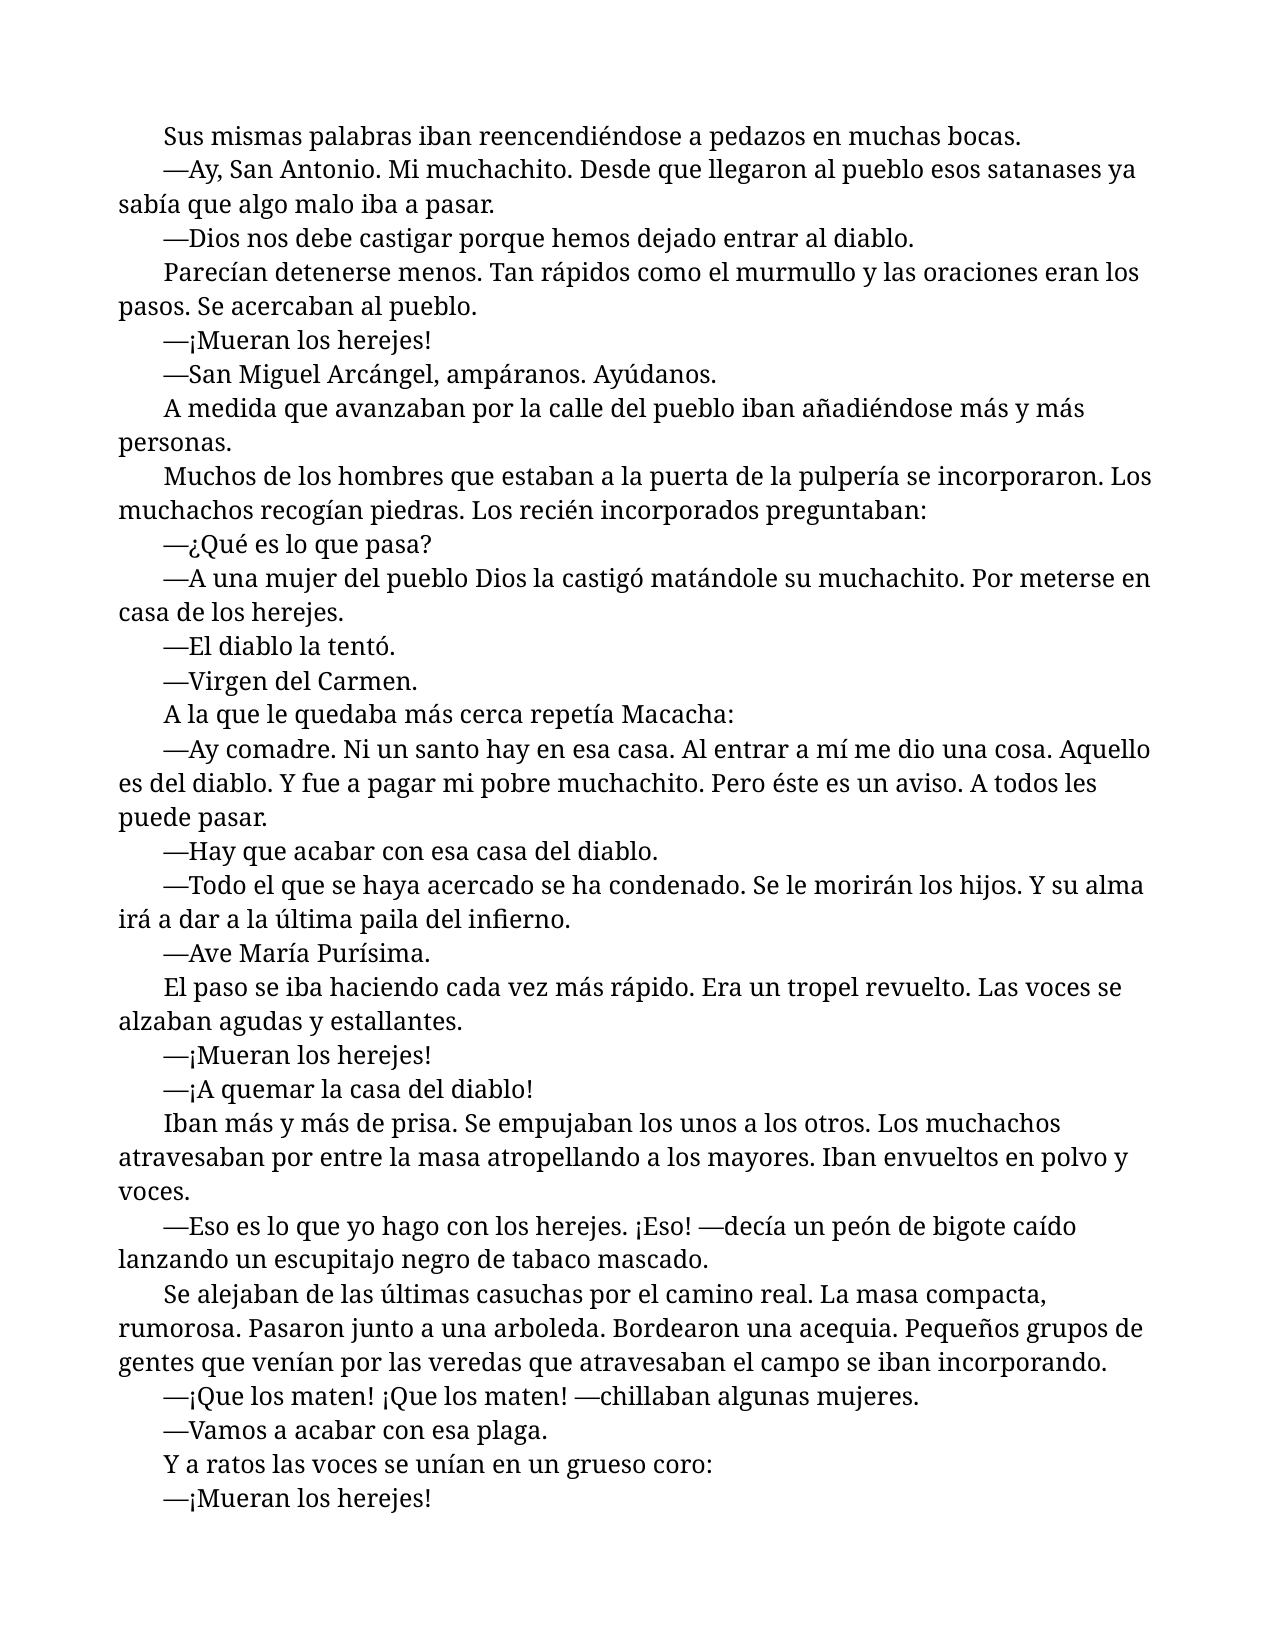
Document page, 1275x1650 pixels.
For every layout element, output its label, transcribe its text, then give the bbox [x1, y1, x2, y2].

text Sus mismas palabras iban reencendiéndose a pedazos en muchas bocas. —Ay, San Antonio. Mi muchachito. Desde que llegaron al pueblo esos satanases ya sabía que algo malo iba a pasar. —Dios nos debe castigar porque hemos dejado entrar al diablo. Parecían detenerse menos. Tan rápidos como el murmullo y las oraciones eran los pasos. Se acercaban al pueblo. —¡Mueran los herejes! —San Miguel Arcángel, ampáranos. Ayúdanos. A medida que avanzaban por la calle del pueblo iban añadiéndose más y más personas. Muchos de los hombres que estaban a la puerta de la pulpería se incorporaron. Los muchachos recogían piedras. Los recién incorporados preguntaban: —¿Qué es lo que pasa? —A una mujer del pueblo Dios la castigó matándole su muchachito. Por meterse en casa de los herejes. —El diablo la tentó. —Virgen del Carmen. A la que le quedaba más cerca repetía Macacha: —Ay comadre. Ni un santo hay en esa casa. Al entrar a mí me dio una cosa. Aquello es del diablo. Y fue a pagar mi pobre muchachito. Pero éste es un aviso. A todos les puede pasar. —Hay que acabar con esa casa del diablo. —Todo el que se haya acercado se ha condenado. Se le morirán los hijos. Y su alma irá a dar a la última paila del infierno. —Ave María Purísima. El paso se iba haciendo cada vez más rápido. Era un tropel revuelto. Las voces se alzaban agudas y estallantes. —¡Mueran los herejes! —¡A quemar la casa del diablo! Iban más y más de prisa. Se empujaban los unos a los otros. Los muchachos atravesaban por entre la masa atropellando a los mayores. Iban envueltos en polvo y voces. —Eso es lo que yo hago con los herejes. ¡Eso! —decía un peón de bigote caído lanzando un escupitajo negro de tabaco mascado. Se alejaban de las últimas casuchas por el camino real. La masa compacta, rumorosa. Pasaron junto a una arboleda. Bordearon una acequia. Pequeños grupos de gentes que venían por las veredas que atravesaban el campo se iban incorporando. —¡Que los maten! ¡Que los maten! —chillaban algunas mujeres. —Vamos a acabar con esa plaga. Y a ratos las voces se unían en un grueso coro: —¡Mueran los herejes! [118, 118, 1157, 1515]
